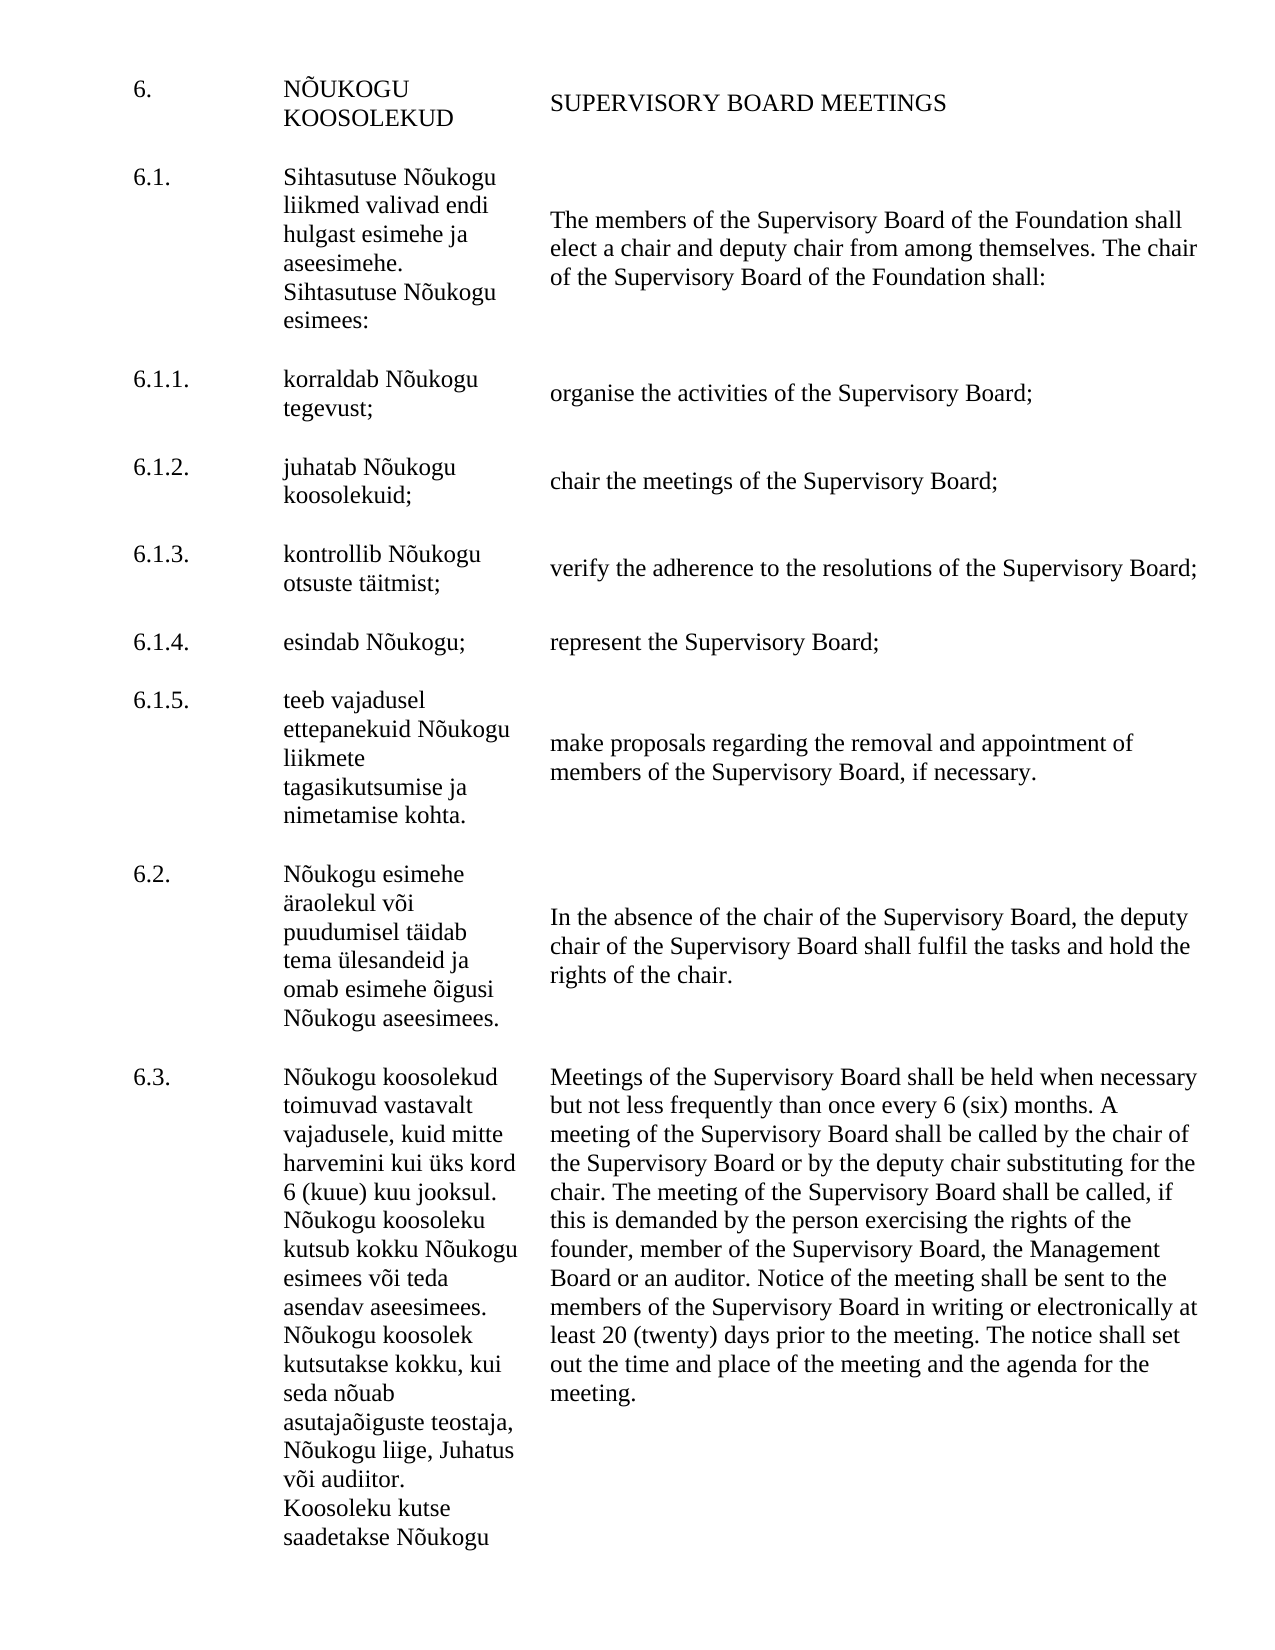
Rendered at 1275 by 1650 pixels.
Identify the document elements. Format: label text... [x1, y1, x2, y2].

table_cell The members of the Supervisory Board of the Foundation shall elect a chair and deputy chair from among themselves. The chair of the Supervisory Board of the Foundation shall: [535, 147, 1216, 349]
table_cell SUPERVISORY BOARD MEETINGS [535, 59, 1216, 147]
table_cell represent the Supervisory Board; [535, 612, 1216, 670]
table_cell kontrollib Nõukogu otsuste täitmist; [118, 524, 535, 612]
table_cell Nõukogu koosolekud toimuvad vastavalt vajadusele, kuid mitte harvemini kui üks kord 6 (kuue) kuu jooksul. Nõukogu koosoleku kutsub kokku Nõukogu esimees või teda asendav aseesimees. Nõukogu koosolek kutsutakse kokku, kui seda nõuab asutajaõiguste teostaja, Nõukogu liige, Juhatus või audiitor. Koosoleku kutse saadetakse Nõukogu [118, 1047, 535, 1565]
table_cell NÕUKOGU KOOSOLEKUD [118, 59, 535, 147]
table_cell verify the adherence to the resolutions of the Supervisory Board; [535, 524, 1216, 612]
table_cell esindab Nõukogu; [118, 612, 535, 670]
table_cell teeb vajadusel ettepanekuid Nõukogu liikmete tagasikutsumise ja nimetamise kohta. [118, 670, 535, 844]
table_cell organise the activities of the Supervisory Board; [535, 349, 1216, 437]
table_cell Sihtasutuse Nõukogu liikmed valivad endi hulgast esimehe ja aseesimehe. Sihtasutuse Nõukogu esimees: [118, 147, 535, 349]
table_cell juhatab Nõukogu koosolekuid; [118, 437, 535, 524]
table_cell In the absence of the chair of the Supervisory Board, the deputy chair of the Supervisory Board shall fulfil the tasks and hold the rights of the chair. [535, 844, 1216, 1047]
table_cell chair the meetings of the Supervisory Board; [535, 437, 1216, 524]
table_cell Meetings of the Supervisory Board shall be held when necessary but not less frequently than once every 6 (six) months. A meeting of the Supervisory Board shall be called by the chair of the Supervisory Board or by the deputy chair substituting for the chair. The meeting of the Supervisory Board shall be called, if this is demanded by the person exercising the rights of the founder, member of the Supervisory Board, the Management Board or an auditor. Notice of the meeting shall be sent to the members of the Supervisory Board in writing or electronically at least 20 (twenty) days prior to the meeting. The notice shall set out the time and place of the meeting and the agenda for the meeting. [535, 1047, 1216, 1565]
table_cell Nõukogu esimehe äraolekul või puudumisel täidab tema ülesandeid ja omab esimehe õigusi Nõukogu aseesimees. [118, 844, 535, 1047]
table_cell make proposals regarding the removal and appointment of members of the Supervisory Board, if necessary. [535, 670, 1216, 844]
table_cell korraldab Nõukogu tegevust; [118, 349, 535, 437]
